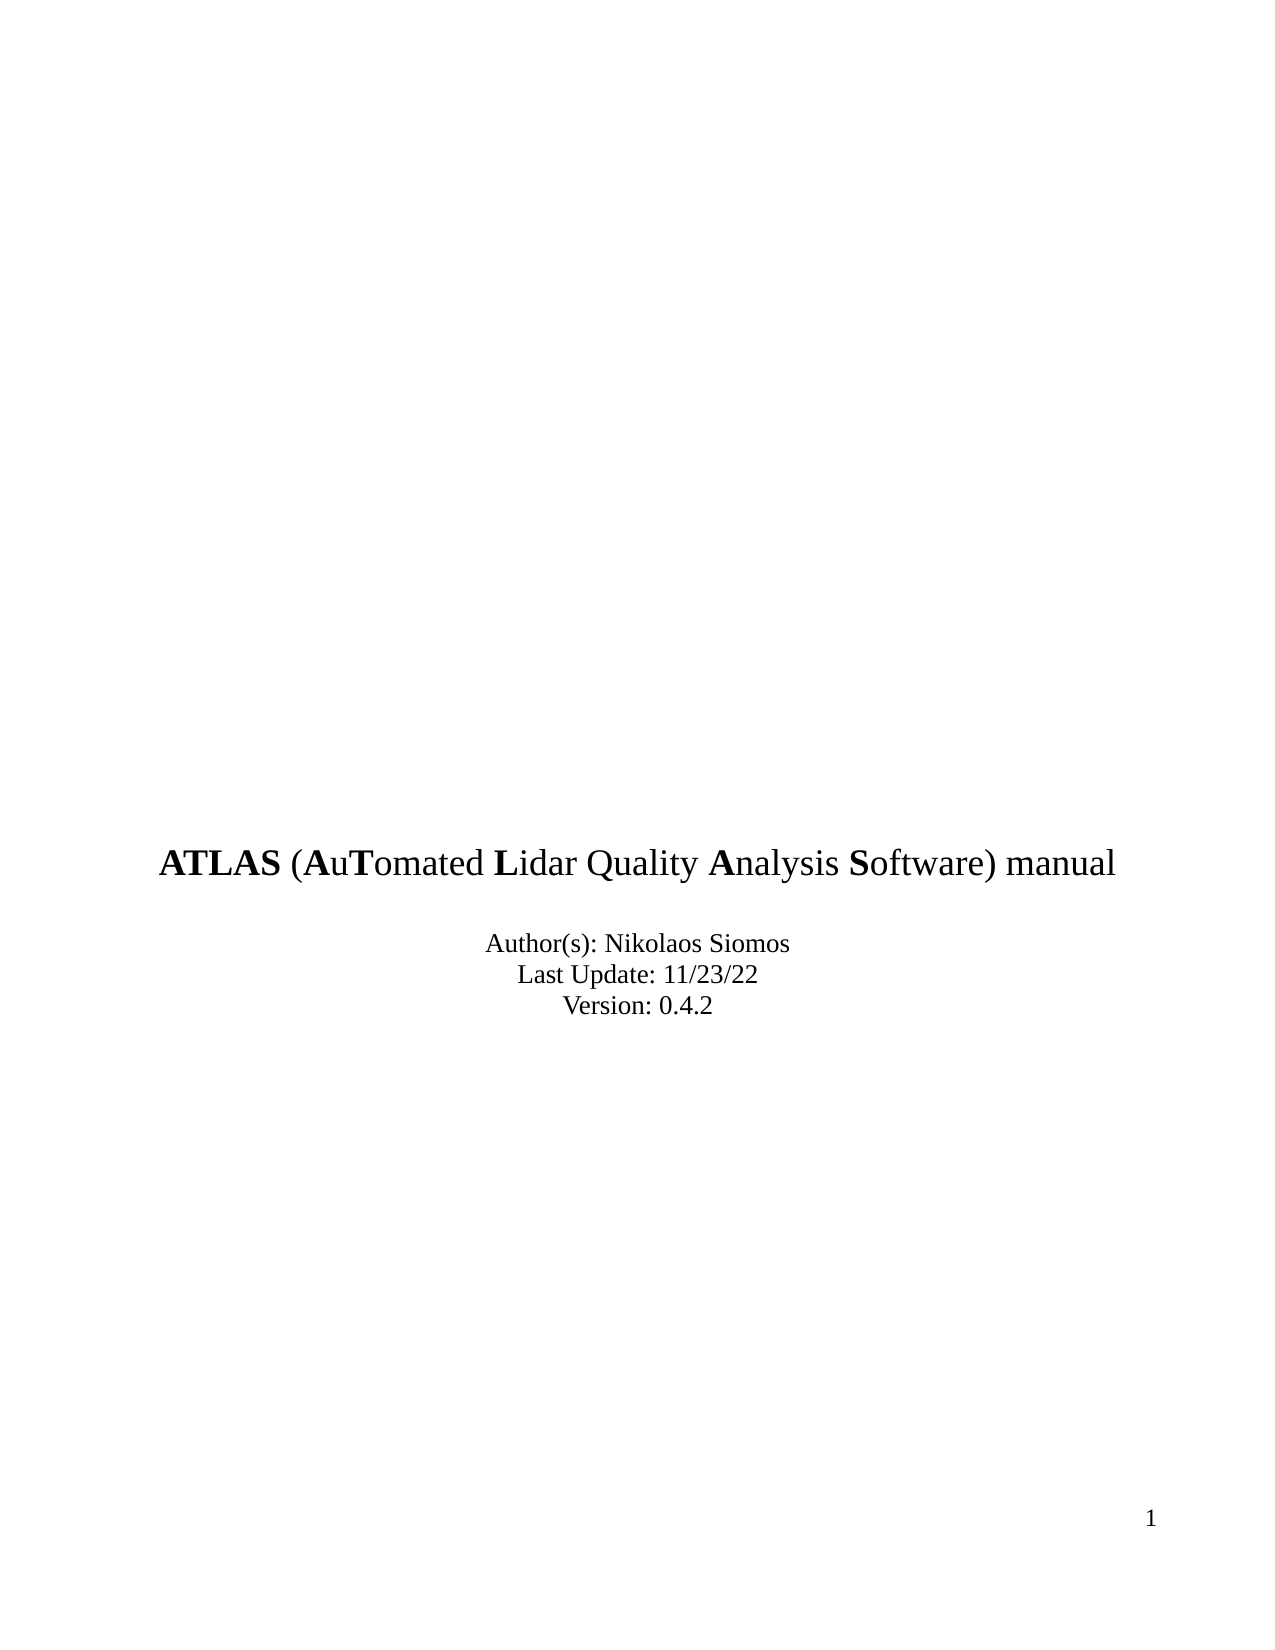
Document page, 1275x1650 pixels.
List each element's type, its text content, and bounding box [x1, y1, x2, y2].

text Last Update: 11/23/22 [118, 958, 1157, 989]
text Version: 0.4.2 [118, 989, 1157, 1020]
text Author(s): Nikolaos Siomos [118, 927, 1157, 958]
text ATLAS (AuTomated Lidar Quality Analysis Software) manual [118, 840, 1157, 883]
